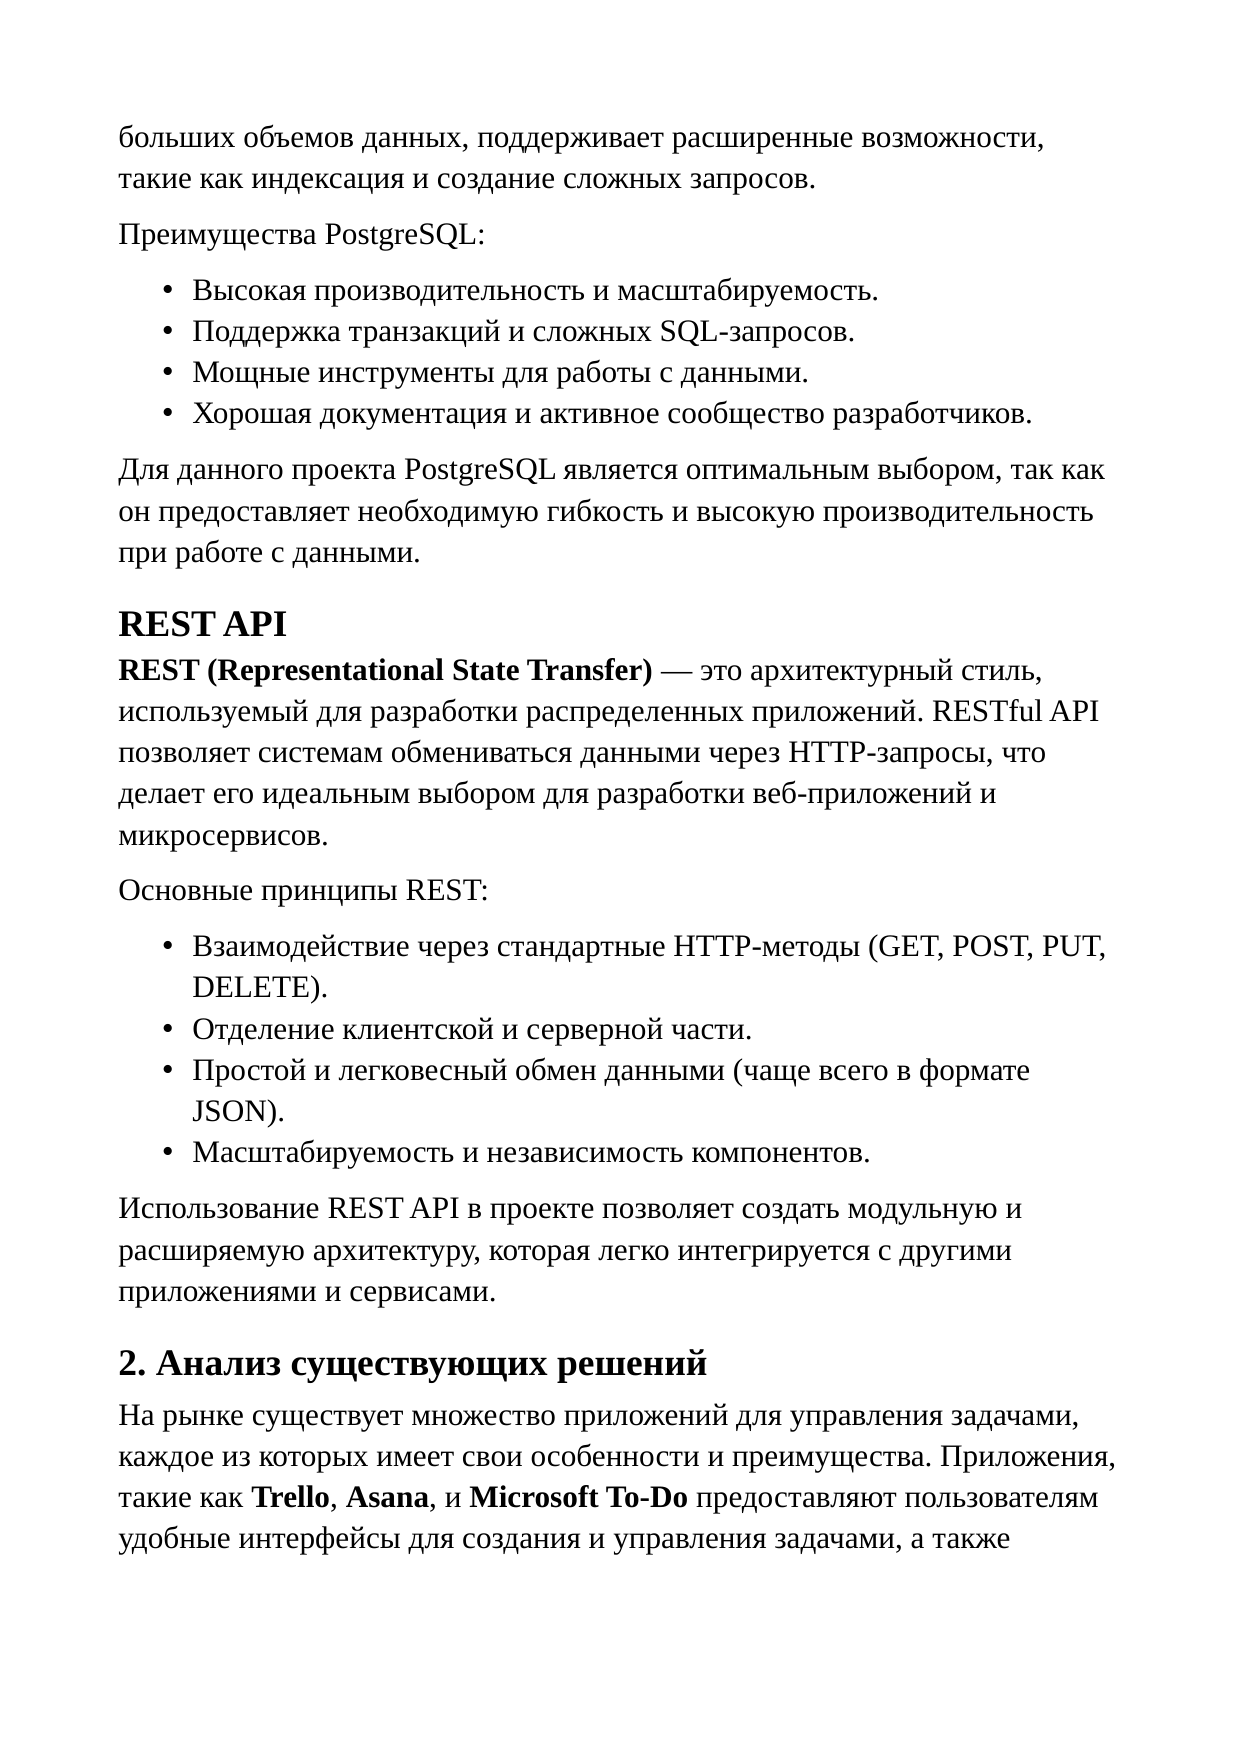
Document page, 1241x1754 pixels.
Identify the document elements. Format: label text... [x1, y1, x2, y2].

subtitle REST API [118, 601, 1122, 644]
text Преимущества PostgreSQL: [118, 215, 1122, 251]
text больших объемов данных, поддерживает расширенные возможности, такие как индексация и создание сложных запросов. [118, 118, 1122, 195]
list Поддержка транзакций и сложных SQL-запросов. [162, 312, 1122, 348]
list Взаимодействие через стандартные HTTP-методы (GET, POST, PUT, DELETE). [162, 927, 1122, 1005]
subtitle 2. Анализ существующих решений [118, 1340, 1122, 1383]
list Хорошая документация и активное сообщество разработчиков. [162, 395, 1122, 431]
text Основные принципы REST: [118, 872, 1122, 908]
text Использование REST API в проекте позволяет создать модульную и расширяемую архитектуру, которая легко интегрируется с другими приложениями и сервисами. [118, 1189, 1122, 1308]
text Для данного проекта PostgreSQL является оптимальным выбором, так как он предоставляет необходимую гибкость и высокую производительность при работе с данными. [118, 451, 1122, 569]
list Отделение клиентской и серверной части. [162, 1010, 1122, 1046]
list Простой и легковесный обмен данными (чаще всего в формате JSON). [162, 1051, 1122, 1128]
list Высокая производительность и масштабируемость. [162, 271, 1122, 307]
list Масштабируемость и независимость компонентов. [162, 1134, 1122, 1170]
text REST (Representational State Transfer) — это архитектурный стиль, используемый для разработки распределенных приложений. RESTful API позволяет системам обмениваться данными через HTTP-запросы, что делает его идеальным выбором для разработки веб-приложений и микросервисов. [118, 651, 1122, 852]
list Мощные инструменты для работы с данными. [162, 353, 1122, 389]
text На рынке существует множество приложений для управления задачами, каждое из которых имеет свои особенности и преимущества. Приложения, такие как Trello, Asana, и Microsoft To-Do предоставляют пользователям удобные интерфейсы для создания и управления задачами, а также [118, 1396, 1122, 1556]
